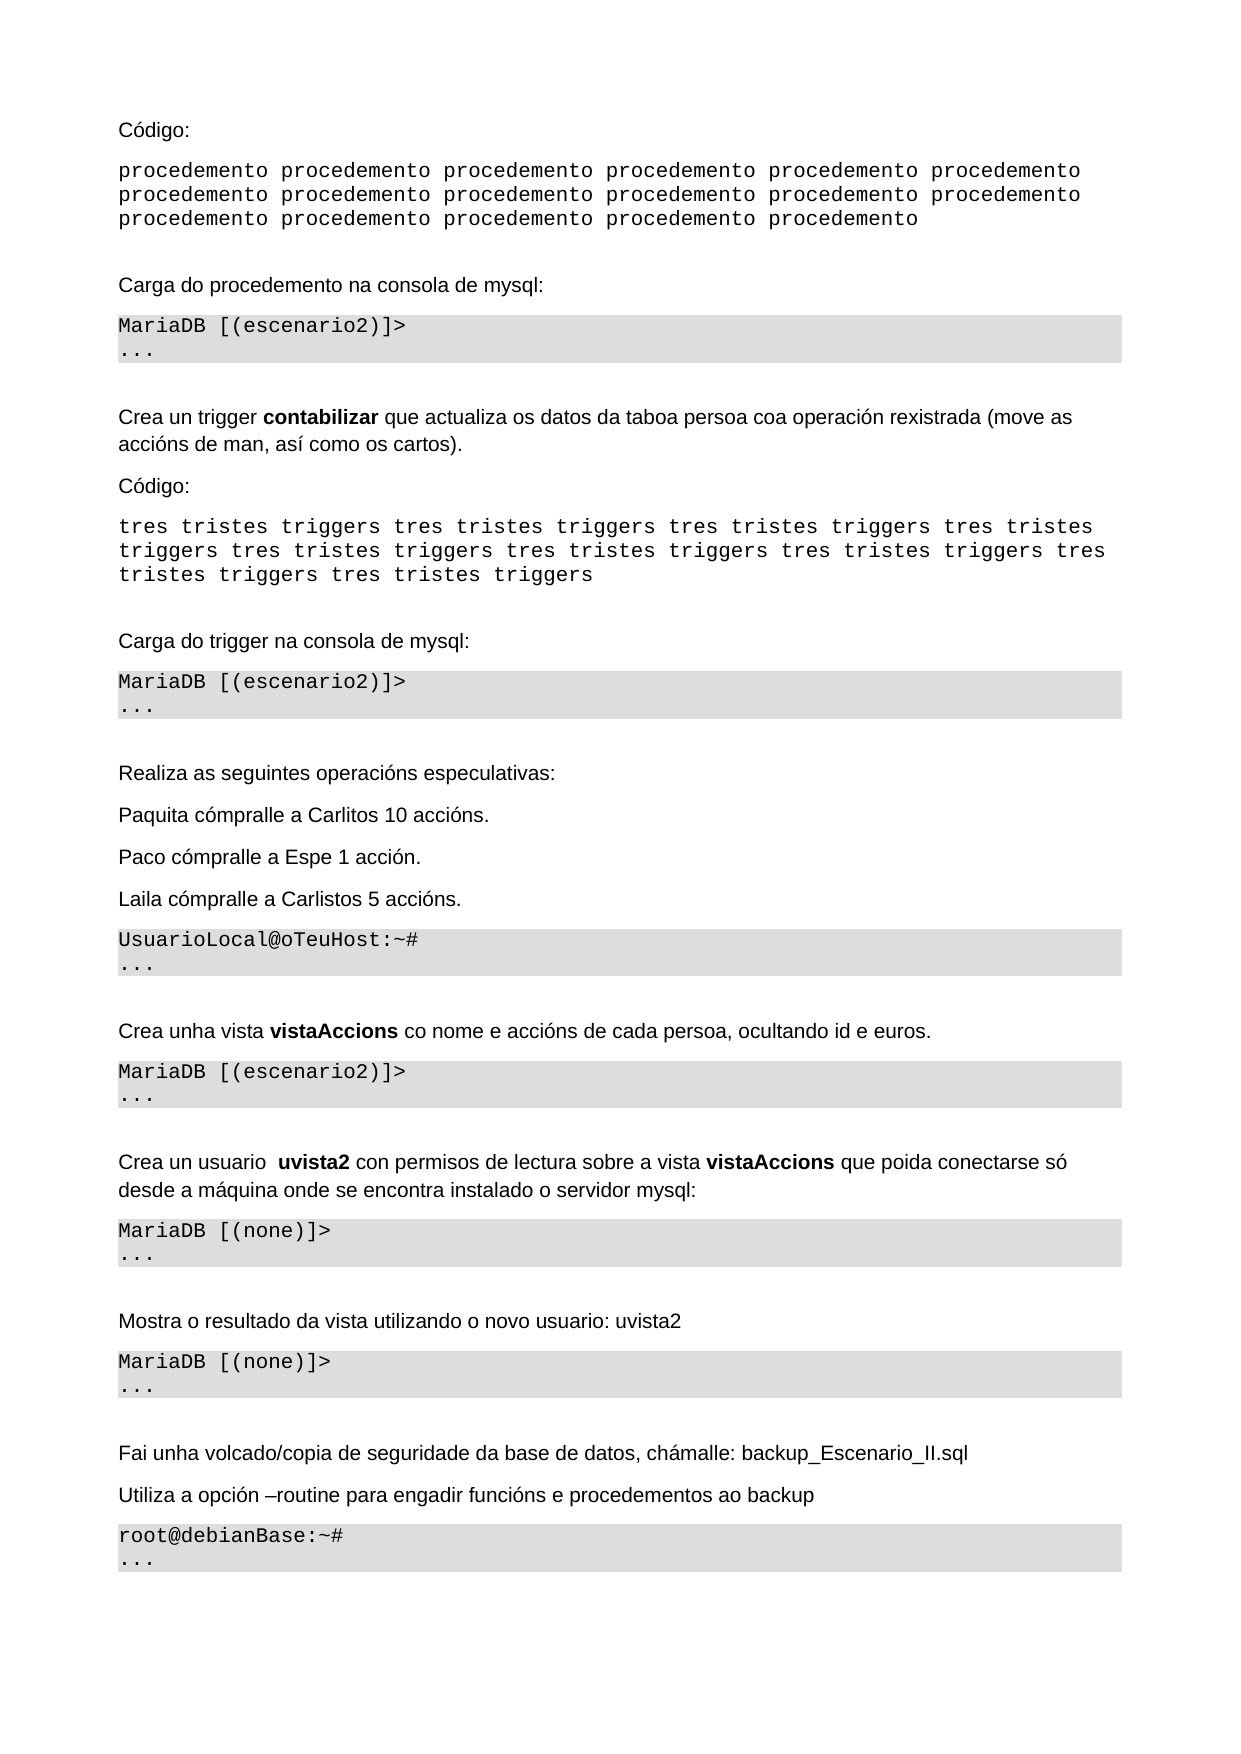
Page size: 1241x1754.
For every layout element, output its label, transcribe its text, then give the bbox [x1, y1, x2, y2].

text Laila cómpralle a Carlistos 5 accións. [118, 887, 1122, 911]
text Crea un usuario uvista2 con permisos de lectura sobre a vista vistaAccions que poida conectarse só desde a máquina onde se encontra instalado o servidor mysql: [118, 1150, 1122, 1201]
text ... [118, 1243, 1122, 1267]
text ... [118, 1548, 1122, 1572]
text Carga do procedemento na consola de mysql: [118, 273, 1122, 297]
text ... [118, 1375, 1122, 1398]
text Carga do trigger na consola de mysql: [118, 629, 1122, 653]
text Crea un trigger contabilizar que actualiza os datos da taboa persoa coa operación rexistrada (move as accións de man, así como os cartos). [118, 405, 1122, 456]
text MariaDB [(escenario2)]> [118, 671, 1122, 695]
text tres tristes triggers tres tristes triggers tres tristes triggers tres tristes triggers tres tristes triggers tres tristes triggers tres tristes triggers tres tristes triggers tres tristes triggers [118, 516, 1122, 587]
text Realiza as seguintes operacións especulativas: [118, 761, 1122, 785]
text procedemento procedemento procedemento procedemento procedemento procedemento procedemento procedemento procedemento procedemento procedemento procedemento procedemento procedemento procedemento procedemento procedemento [118, 160, 1122, 231]
text MariaDB [(none)]> [118, 1351, 1122, 1375]
text ... [118, 695, 1122, 719]
text Mostra o resultado da vista utilizando o novo usuario: uvista2 [118, 1309, 1122, 1333]
text Paco cómpralle a Espe 1 acción. [118, 845, 1122, 869]
text MariaDB [(escenario2)]> [118, 1061, 1122, 1084]
text Paquita cómpralle a Carlitos 10 accións. [118, 803, 1122, 827]
text Utiliza a opción –routine para engadir funcións e procedementos ao backup [118, 1482, 1122, 1506]
text root@debianBase:~# [118, 1524, 1122, 1548]
text MariaDB [(escenario2)]> [118, 315, 1122, 339]
text Código: [118, 118, 1122, 142]
text UsuarioLocal@oTeuHost:~# [118, 929, 1122, 953]
text ... [118, 953, 1122, 976]
text MariaDB [(none)]> [118, 1219, 1122, 1243]
text Fai unha volcado/copia de seguridade da base de datos, chámalle: backup_Escenario_II.sql [118, 1440, 1122, 1464]
text ... [118, 339, 1122, 363]
text ... [118, 1084, 1122, 1108]
text Código: [118, 474, 1122, 498]
text Crea unha vista vistaAccions co nome e accións de cada persoa, ocultando id e euros. [118, 1018, 1122, 1042]
